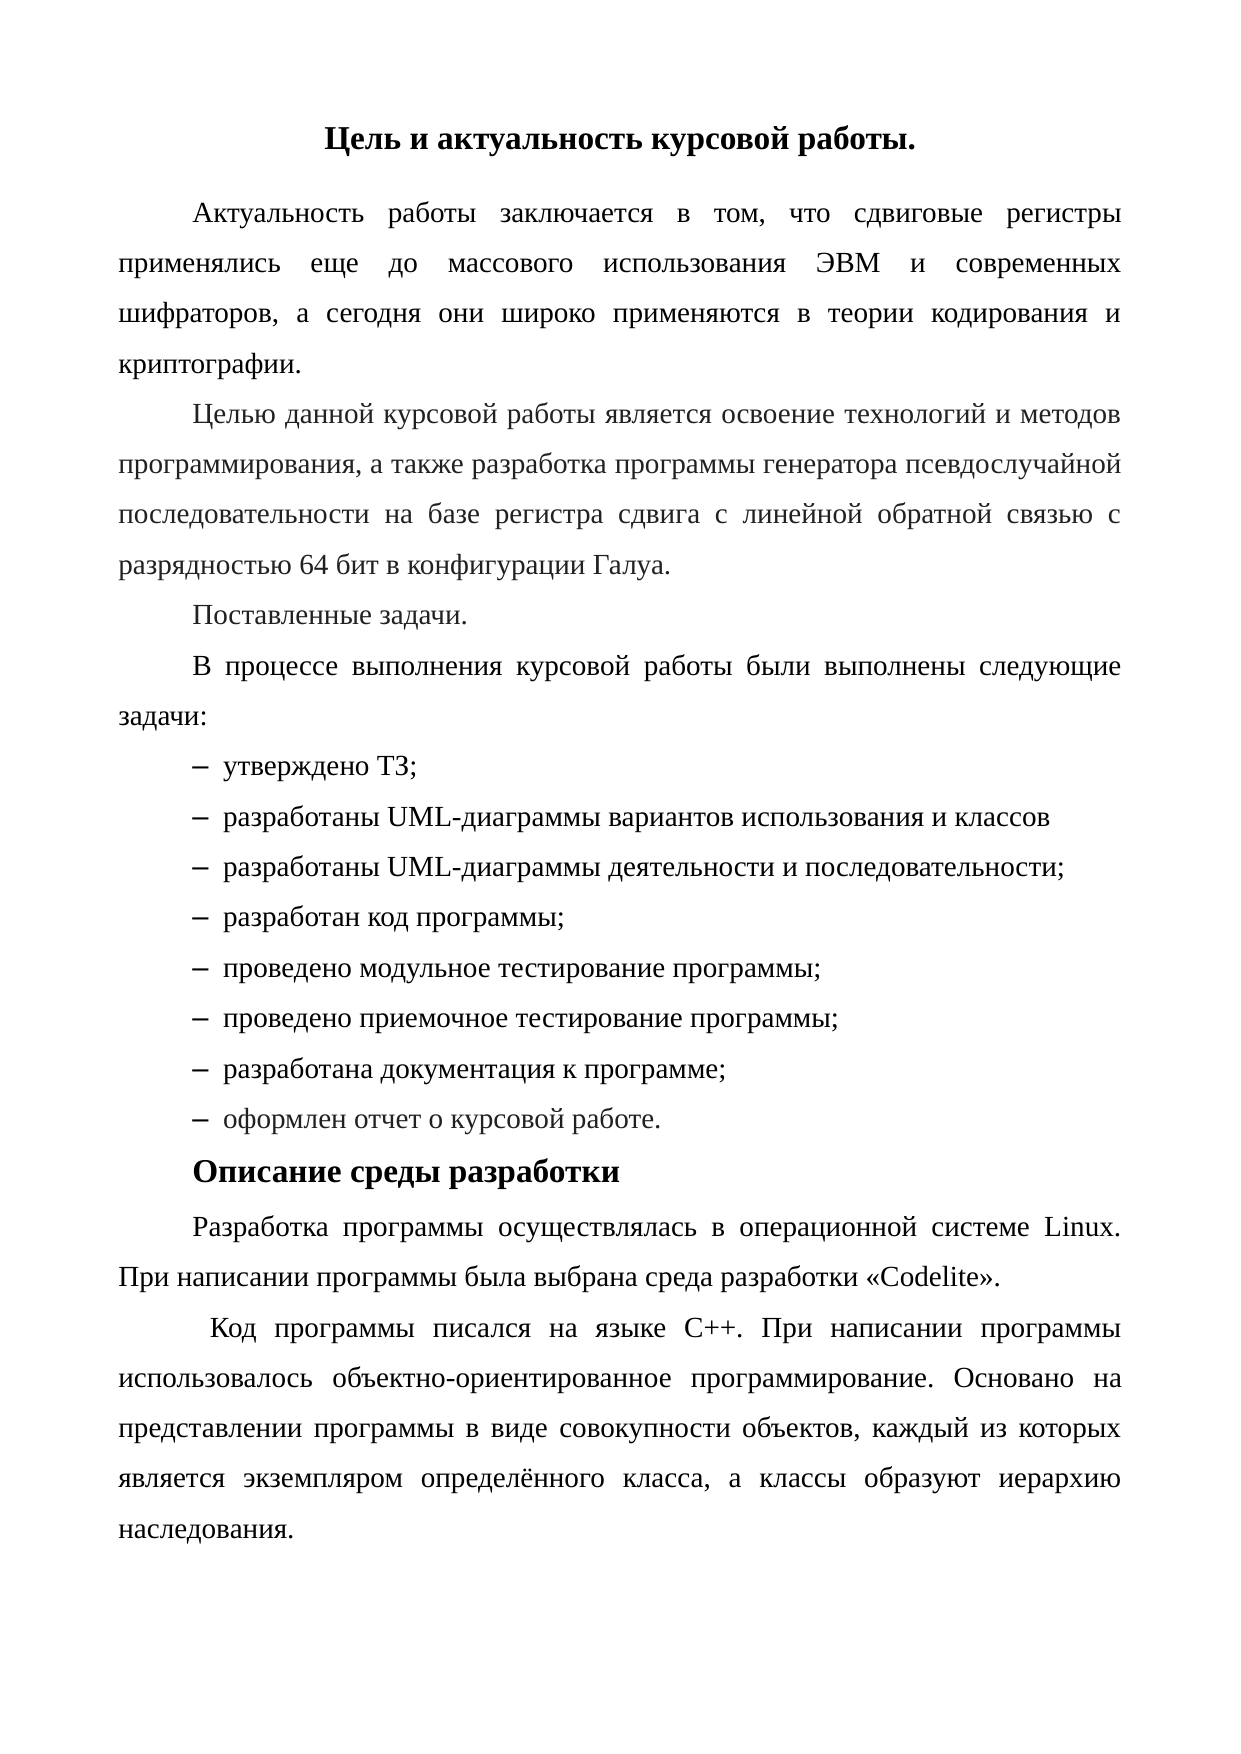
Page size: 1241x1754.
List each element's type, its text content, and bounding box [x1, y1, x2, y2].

list проведено приемочное тестирование программы; [118, 1000, 1122, 1034]
text В процессе выполнения курсовой работы были выполнены следующие задачи: [118, 648, 1122, 731]
text Целью данной курсовой работы является освоение технологий и методов программирования, а также разработка программы генератора псевдослучайной последовательности на базе регистра сдвига с линейной обратной связью с разрядностью 64 бит в конфигурации Галуа. [118, 396, 1122, 581]
text Поставленные задачи. [118, 597, 1122, 631]
list утверждено ТЗ; [118, 748, 1122, 782]
list разработаны UML-диаграммы деятельности и последовательности; [118, 849, 1122, 883]
text Цель и актуальность курсовой работы. [118, 118, 1122, 156]
text Разработка программы осуществлялась в операционной системе Linux. При написании программы была выбрана среда разработки «Codelite». [118, 1209, 1122, 1293]
text Код программы писался на языке С++. При написании программы использовалось объектно-ориентированное программирование. Основано на представлении программы в виде совокупности объектов, каждый из которых является экземпляром определённого класса, а классы образуют иерархию наследования. [118, 1310, 1122, 1544]
list оформлен отчет о курсовой работе. [118, 1101, 1122, 1135]
list разработаны UML-диаграммы вариантов использования и классов [118, 799, 1122, 832]
list проведено модульное тестирование программы; [118, 950, 1122, 983]
text Актуальность работы заключается в том, что сдвиговые регистры применялись еще до массового использования ЭВМ и современных шифраторов, а сегодня они широко применяются в теории кодирования и криптографии. [118, 195, 1122, 379]
list разработан код программы; [118, 899, 1122, 933]
list разработана документация к программе; [118, 1051, 1122, 1084]
text Описание среды разработки [118, 1152, 1122, 1190]
